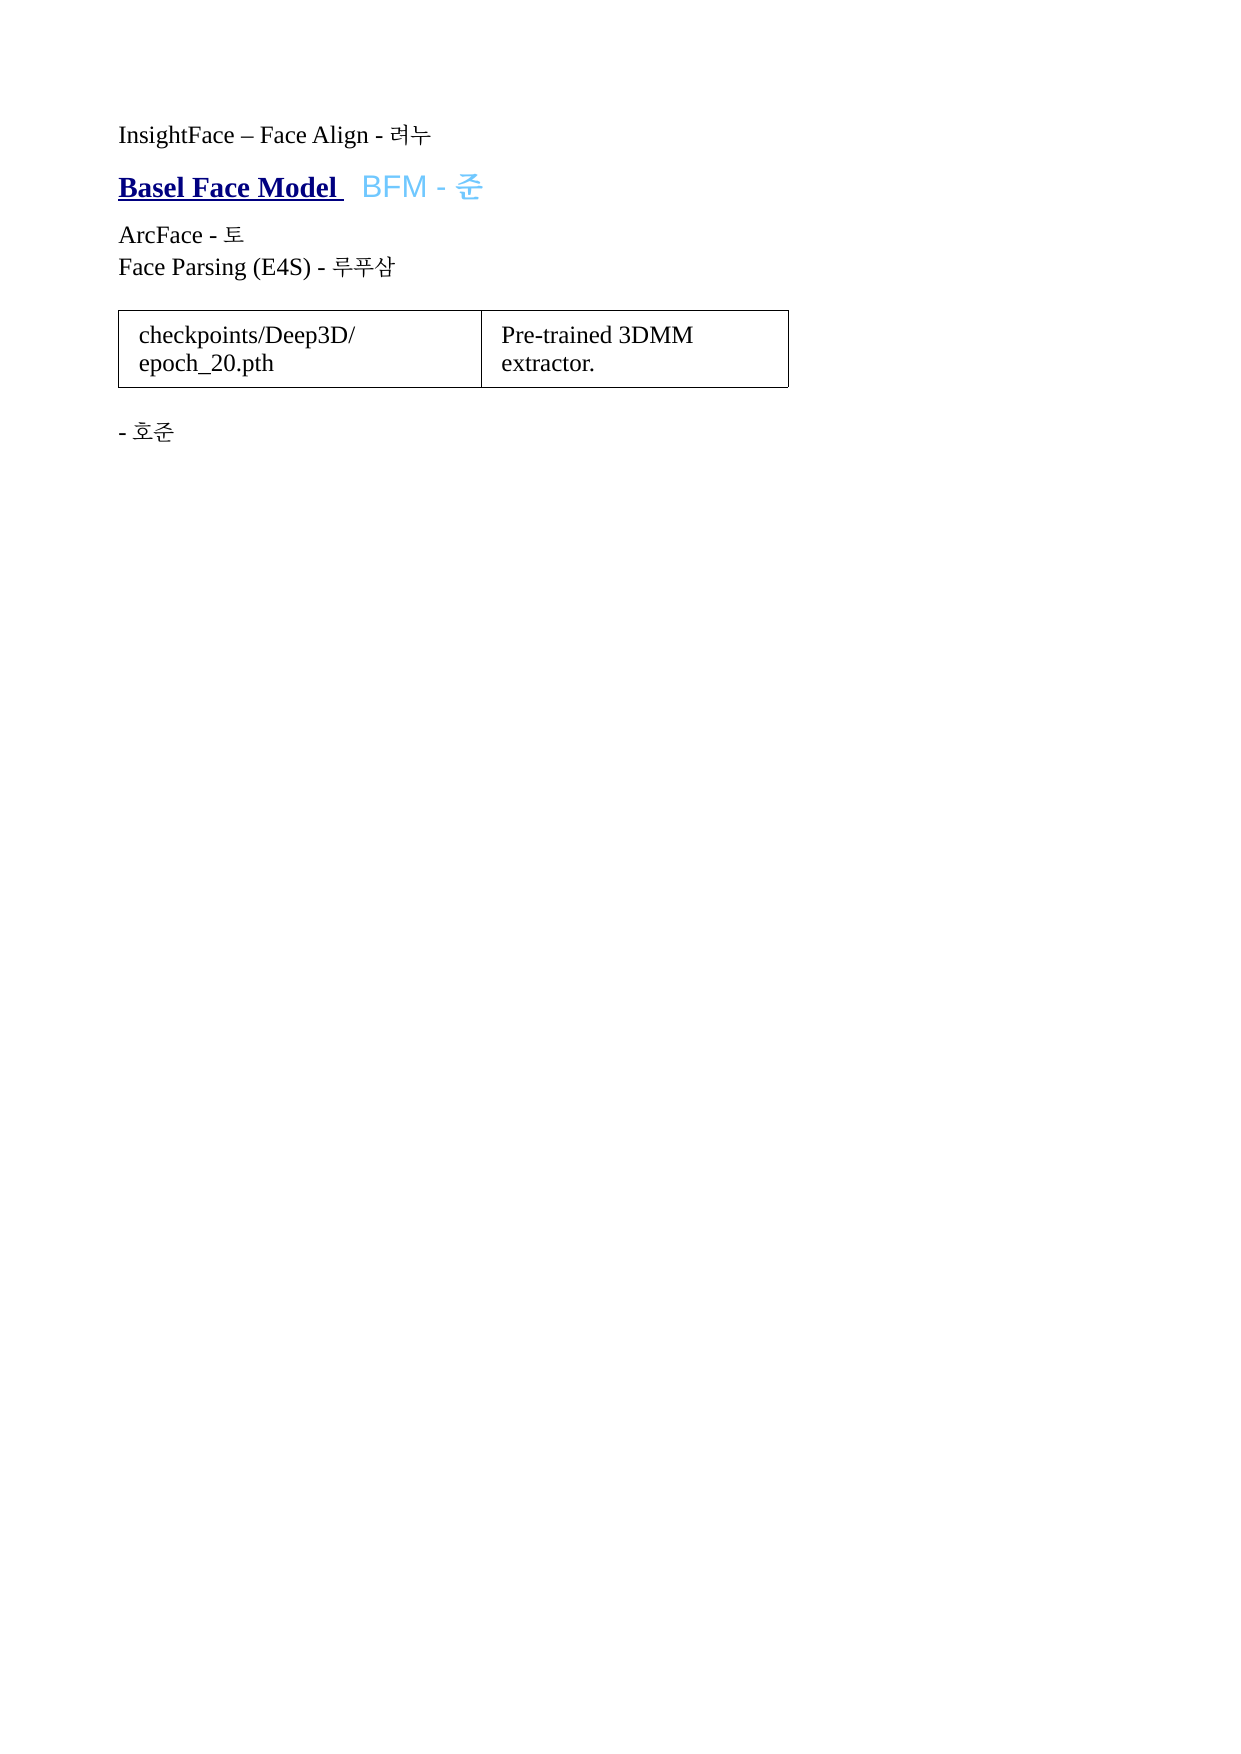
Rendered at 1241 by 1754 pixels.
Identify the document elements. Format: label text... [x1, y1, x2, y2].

text Face Parsing (E4S) - 루푸삼 [118, 250, 1122, 281]
text InsightFace – Face Align - 려누 [118, 118, 1122, 149]
text - 호준 [118, 415, 1122, 447]
table_header Pre-trained 3DMM extractor. [482, 311, 788, 387]
table_header checkpoints/Deep3D/epoch_20.pth [119, 311, 481, 387]
text ArcFace - 토 [118, 218, 1122, 250]
subtitle Basel Face Model BFM - 준 [118, 164, 1122, 206]
